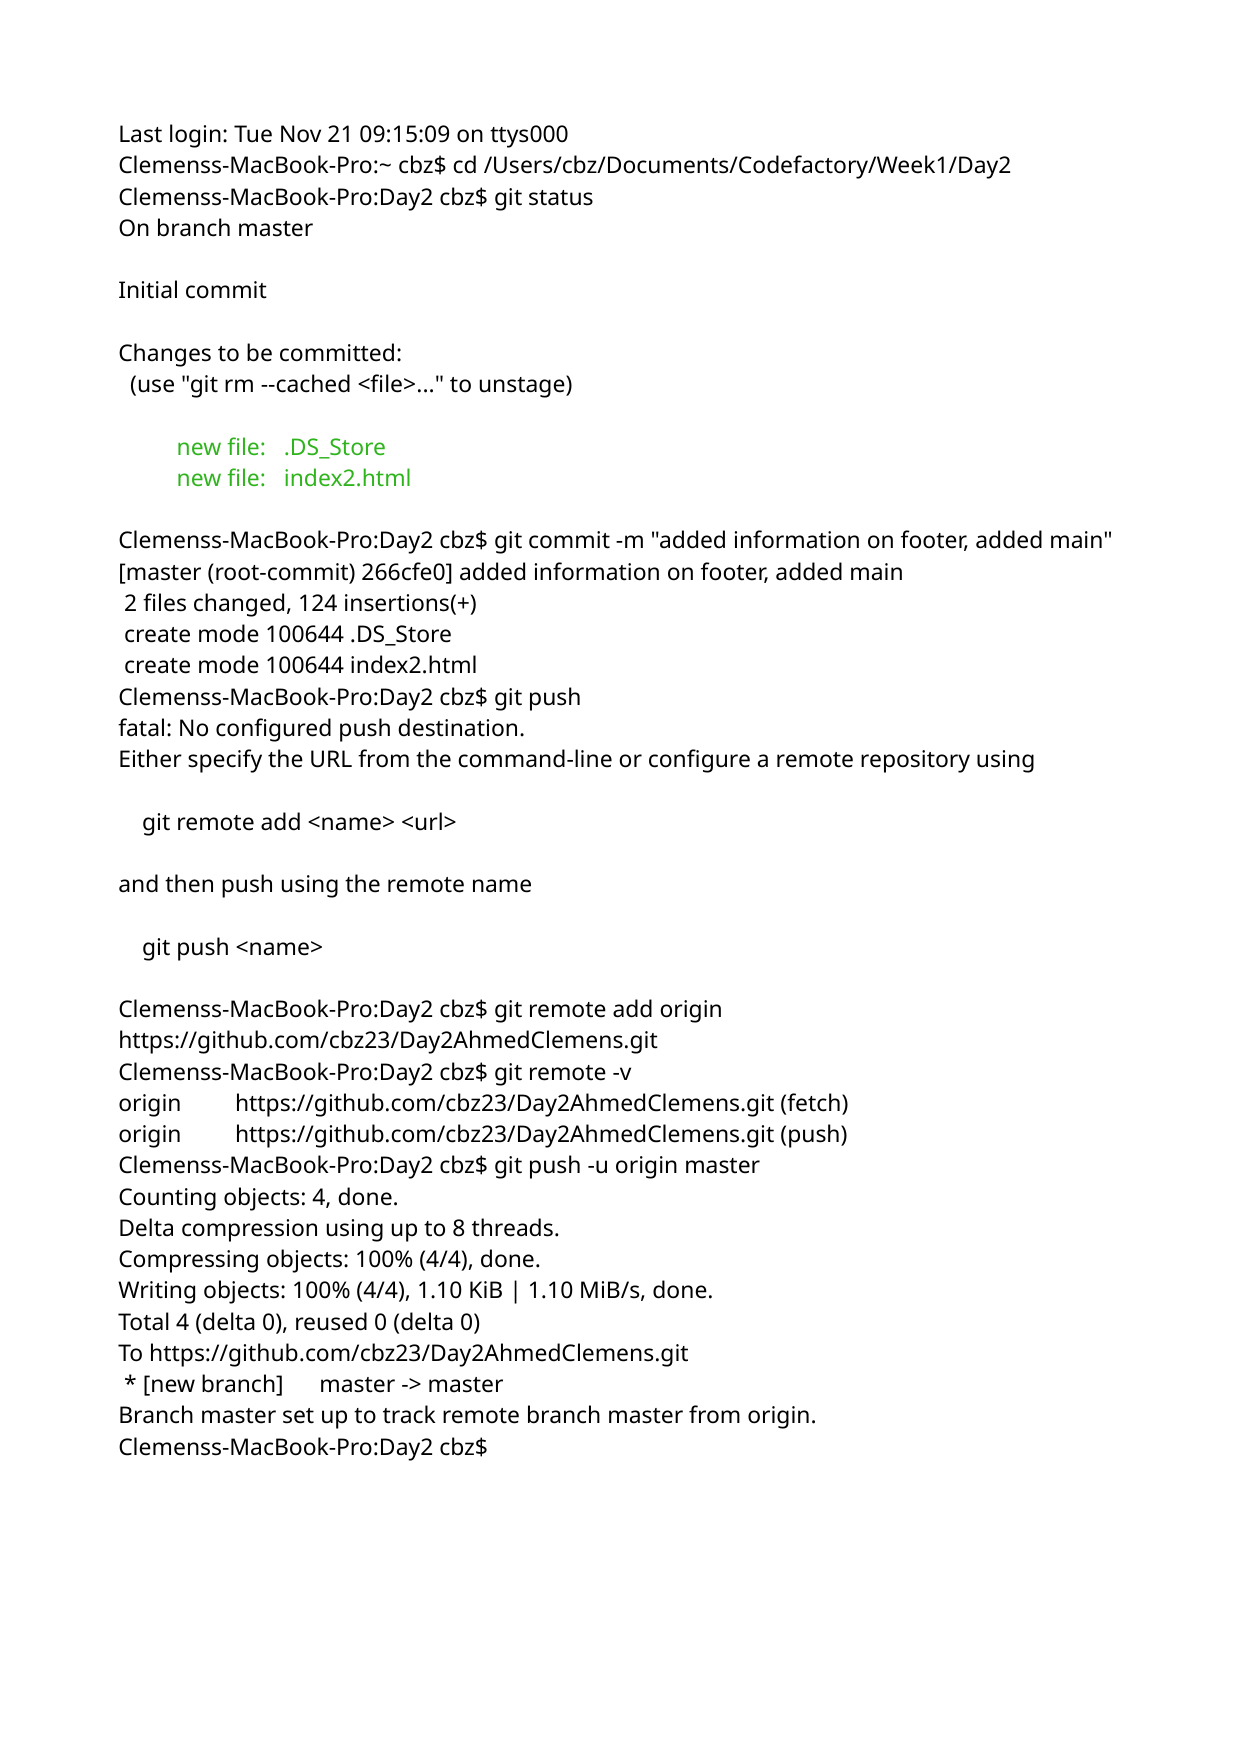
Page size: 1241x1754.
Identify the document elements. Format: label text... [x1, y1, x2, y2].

text fatal: No configured push destination. [118, 712, 1122, 743]
text git push <name> [118, 931, 1122, 962]
text origin https://github.com/cbz23/Day2AhmedClemens.git (fetch) [118, 1087, 1122, 1118]
text Clemenss-MacBook-Pro:Day2 cbz$ git push [118, 681, 1122, 712]
text create mode 100644 index2.html [118, 649, 1122, 681]
text Initial commit [118, 274, 1122, 306]
text On branch master [118, 212, 1122, 243]
text Clemenss-MacBook-Pro:Day2 cbz$ git commit -m "added information on footer, added main" [118, 524, 1122, 556]
text Clemenss-MacBook-Pro:Day2 cbz$ git remote add origin https://github.com/cbz23/Day2AhmedClemens.git [118, 993, 1122, 1056]
text Clemenss-MacBook-Pro:Day2 cbz$ git status [118, 181, 1122, 212]
text and then push using the remote name [118, 868, 1122, 899]
text Total 4 (delta 0), reused 0 (delta 0) [118, 1306, 1122, 1337]
text new file: index2.html [118, 462, 1122, 493]
text 2 files changed, 124 insertions(+) [118, 587, 1122, 618]
text git remote add <name> <url> [118, 806, 1122, 837]
text Changes to be committed: [118, 337, 1122, 368]
text create mode 100644 .DS_Store [118, 618, 1122, 649]
text Clemenss-MacBook-Pro:~ cbz$ cd /Users/cbz/Documents/Codefactory/Week1/Day2 [118, 149, 1122, 181]
text Clemenss-MacBook-Pro:Day2 cbz$ [118, 1431, 1122, 1462]
text To https://github.com/cbz23/Day2AhmedClemens.git [118, 1337, 1122, 1368]
text Last login: Tue Nov 21 09:15:09 on ttys000 [118, 118, 1122, 149]
text origin https://github.com/cbz23/Day2AhmedClemens.git (push) [118, 1118, 1122, 1149]
text Either specify the URL from the command-line or configure a remote repository using [118, 743, 1122, 774]
text Compressing objects: 100% (4/4), done. [118, 1243, 1122, 1274]
text Counting objects: 4, done. [118, 1181, 1122, 1212]
text new file: .DS_Store [118, 431, 1122, 462]
text Clemenss-MacBook-Pro:Day2 cbz$ git push -u origin master [118, 1149, 1122, 1181]
text Writing objects: 100% (4/4), 1.10 KiB | 1.10 MiB/s, done. [118, 1274, 1122, 1306]
text (use "git rm --cached <file>..." to unstage) [118, 368, 1122, 399]
text * [new branch] master -> master [118, 1368, 1122, 1399]
text Branch master set up to track remote branch master from origin. [118, 1399, 1122, 1431]
text Clemenss-MacBook-Pro:Day2 cbz$ git remote -v [118, 1056, 1122, 1087]
text Delta compression using up to 8 threads. [118, 1212, 1122, 1243]
text [master (root-commit) 266cfe0] added information on footer, added main [118, 556, 1122, 587]
